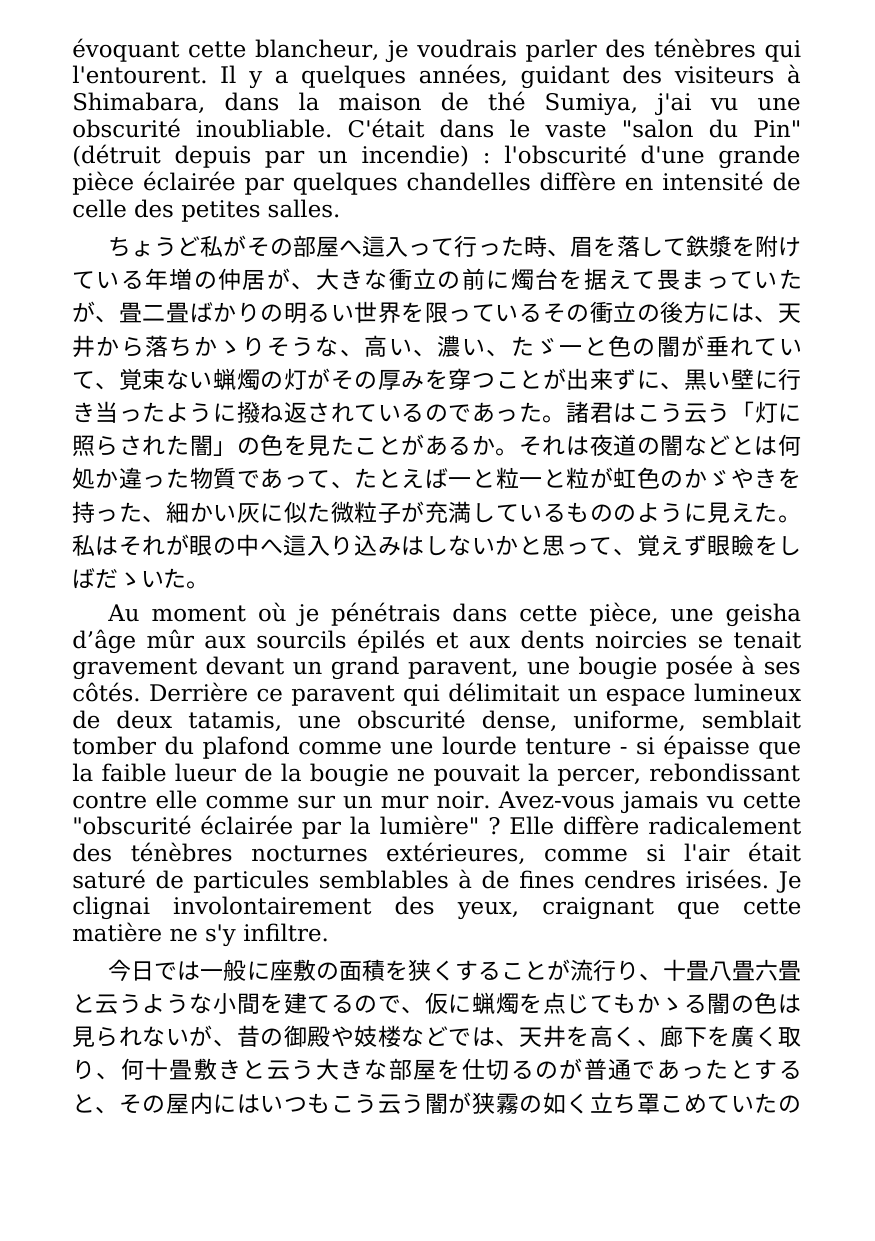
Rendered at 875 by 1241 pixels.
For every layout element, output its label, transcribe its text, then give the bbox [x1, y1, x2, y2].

text ちょうど私がその部屋へ這入って行った時、眉を落して鉄漿を附けている年増の仲居が、大きな衝立の前に燭台を据えて畏まっていたが、畳二畳ばかりの明るい世界を限っているその衝立の後方には、天井から落ちかゝりそうな、高い、濃い、たゞ一と色の闇が垂れていて、覚束ない蝋燭の灯がその厚みを穿つことが出来ずに、黒い壁に行き当ったように撥ね返されているのであった。諸君はこう云う「灯に照らされた闇」の色を見たことがあるか。それは夜道の闇などとは何処か違った物質であって、たとえば一と粒一と粒が虹色のかゞやきを持った、細かい灰に似た微粒子が充満しているもののように見えた。私はそれが眼の中へ這入り込みはしないかと思って、覚えず眼瞼をしばだゝいた。 [72, 229, 802, 594]
text évoquant cette blancheur, je voudrais parler des ténèbres qui l'entourent. Il y a quelques années, guidant des visiteurs à Shimabara, dans la maison de thé Sumiya, j'ai vu une obscurité inoubliable. C'était dans le vaste "salon du Pin" (détruit depuis par un incendie) : l'obscurité d'une grande pièce éclairée par quelques chandelles diffère en intensité de celle des petites salles. [72, 36, 802, 223]
text Au moment où je pénétrais dans cette pièce, une geisha d’âge mûr aux sourcils épilés et aux dents noircies se tenait gravement devant un grand paravent, une bougie posée à ses côtés. Derrière ce paravent qui délimitait un espace lumineux de deux tatamis, une obscurité dense, uniforme, semblait tomber du plafond comme une lourde tenture - si épaisse que la faible lueur de la bougie ne pouvait la percer, rebondissant contre elle comme sur un mur noir. Avez-vous jamais vu cette "obscurité éclairée par la lumière" ? Elle diffère radicalement des ténèbres nocturnes extérieures, comme si l'air était saturé de particules semblables à de fines cendres irisées. Je clignai involontairement des yeux, craignant que cette matière ne s'y infiltre. [72, 600, 802, 947]
text 今日では一般に座敷の面積を狭くすることが流行り、十畳八畳六畳と云うような小間を建てるので、仮に蝋燭を点じてもかゝる闇の色は見られないが、昔の御殿や妓楼などでは、天井を高く、廊下を廣く取り、何十畳敷きと云う大きな部屋を仕切るのが普通であったとすると、その屋内にはいつもこう云う闇が狭霧の如く立ち罩こめていたの [72, 953, 802, 1119]
